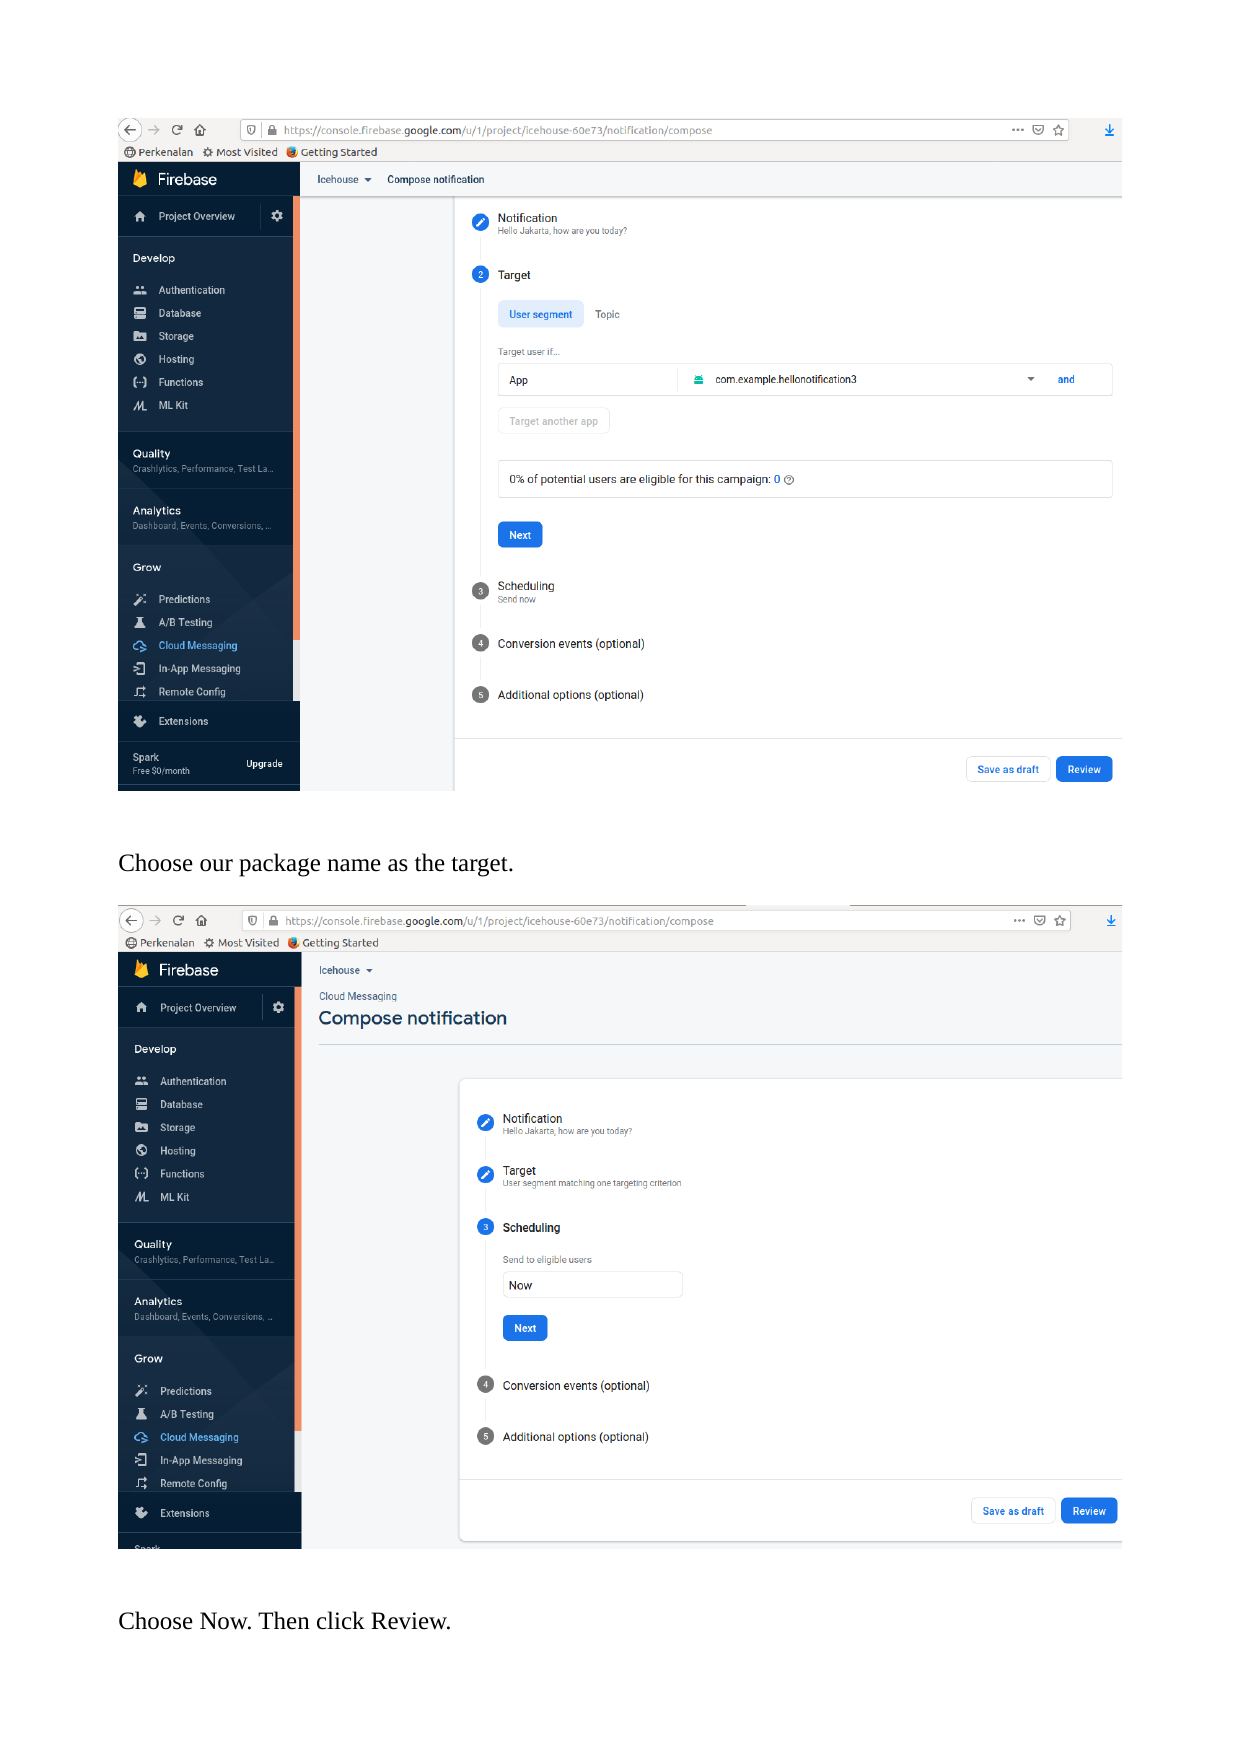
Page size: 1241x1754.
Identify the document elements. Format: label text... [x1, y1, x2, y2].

text Choose our package name as the target. [118, 848, 1122, 877]
picture [118, 905, 1123, 1549]
text Choose Now. Then click Review. [118, 1606, 1122, 1634]
picture [118, 118, 1123, 791]
